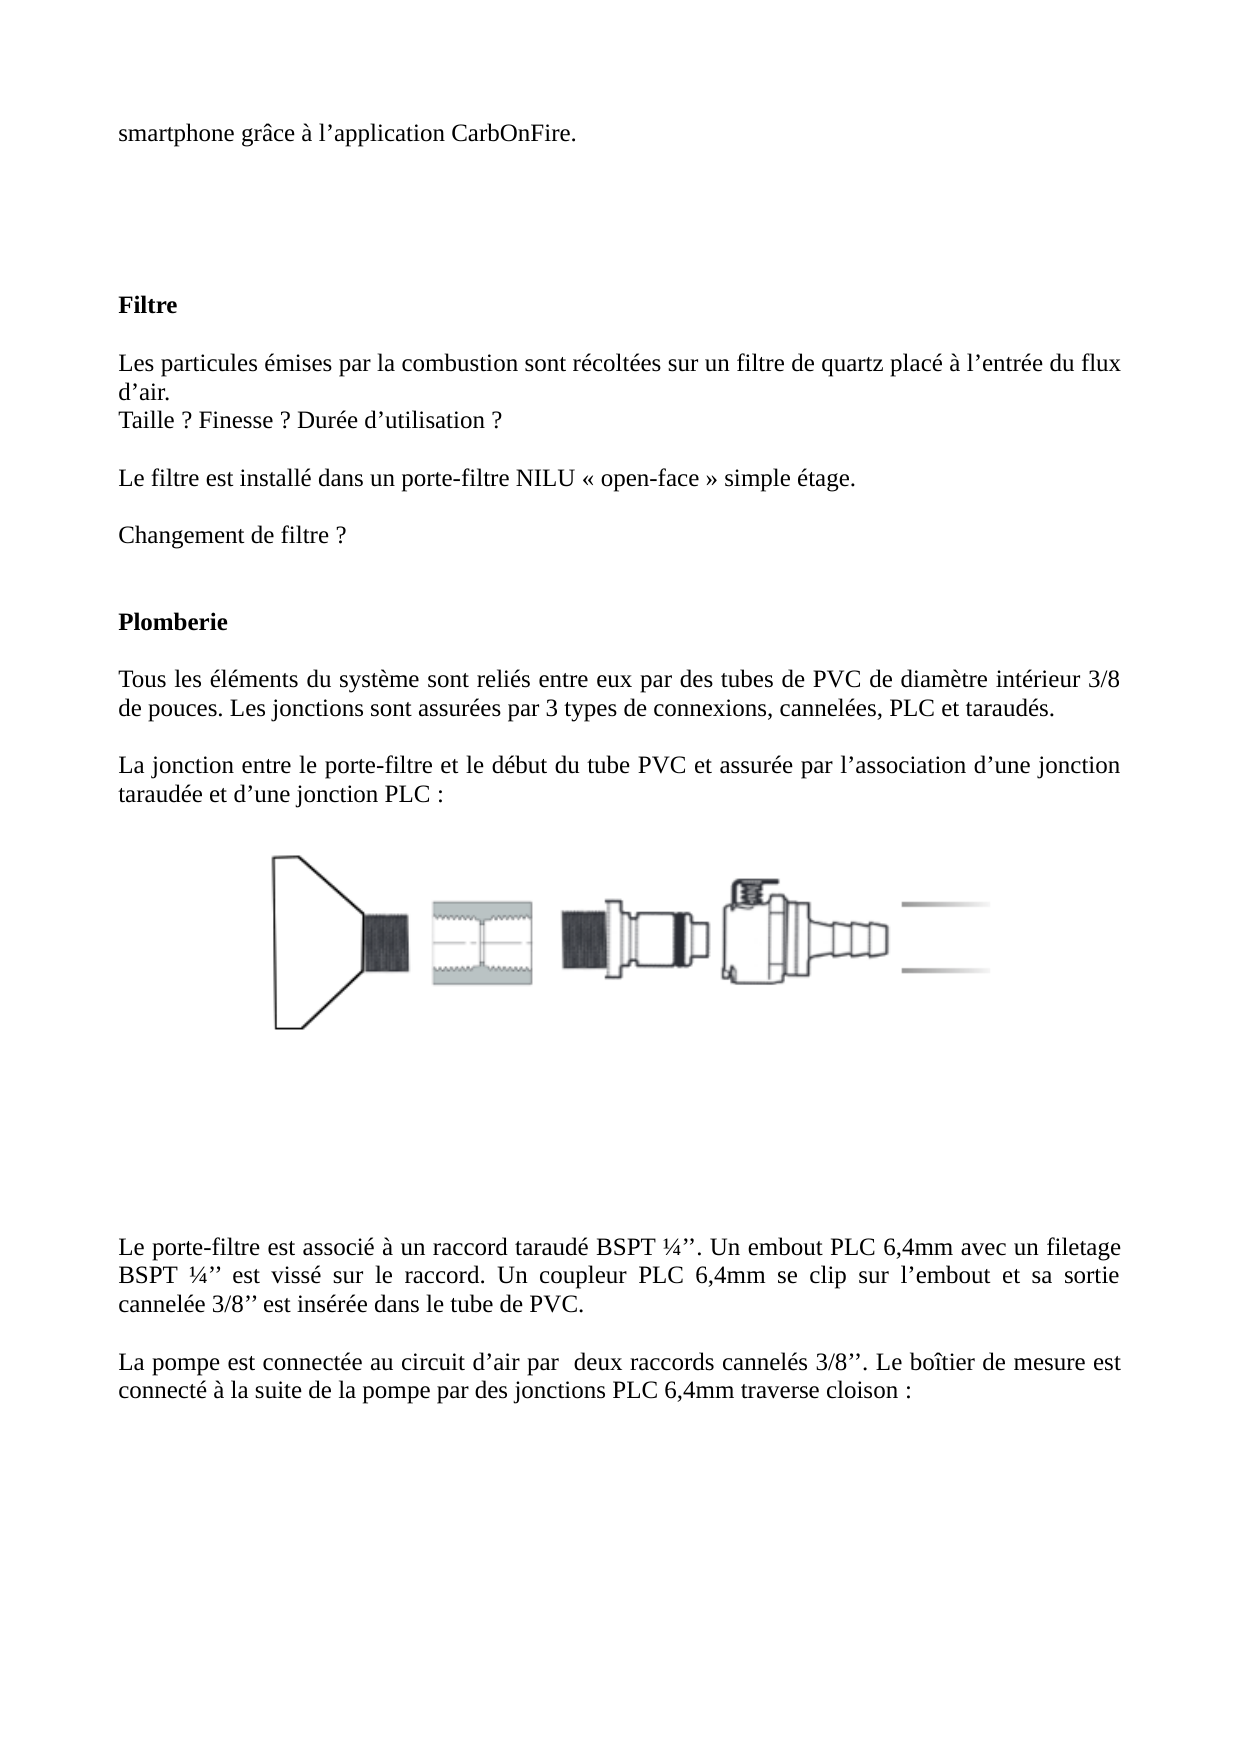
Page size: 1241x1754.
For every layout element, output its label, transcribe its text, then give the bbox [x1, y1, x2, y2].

text smartphone grâce à l’application CarbOnFire. [118, 118, 1122, 147]
text La jonction entre le porte-filtre et le début du tube PVC et assurée par l’association d’une jonction taraudée et d’une jonction PLC : [118, 751, 1122, 808]
text Taille ? Finesse ? Durée d’utilisation ? [118, 406, 1122, 434]
text Les particules émises par la combustion sont récoltées sur un filtre de quartz placé à l’entrée du flux d’air. [118, 348, 1122, 406]
text Filtre [118, 291, 1122, 319]
text Le porte-filtre est associé à un raccord taraudé BSPT ¼’’. Un embout PLC 6,4mm avec un filetage BSPT ¼’’ est vissé sur le raccord. Un coupleur PLC 6,4mm se clip sur l’embout et sa sortie cannelée 3/8’’ est insérée dans le tube de PVC. [118, 1232, 1122, 1318]
text La pompe est connectée au circuit d’air par deux raccords cannelés 3/8’’. Le boîtier de mesure est connecté à la suite de la pompe par des jonctions PLC 6,4mm traverse cloison : [118, 1347, 1122, 1404]
text Tous les éléments du système sont reliés entre eux par des tubes de PVC de diamètre intérieur 3/8 de pouces. Les jonctions sont assurées par 3 types de connexions, cannelées, PLC et taraudés. [118, 664, 1122, 722]
text Changement de filtre ? [118, 521, 1122, 549]
text Le filtre est installé dans un porte-filtre NILU « open-face » simple étage. [118, 463, 1122, 492]
text Plomberie [118, 607, 1122, 636]
picture [250, 836, 991, 1031]
